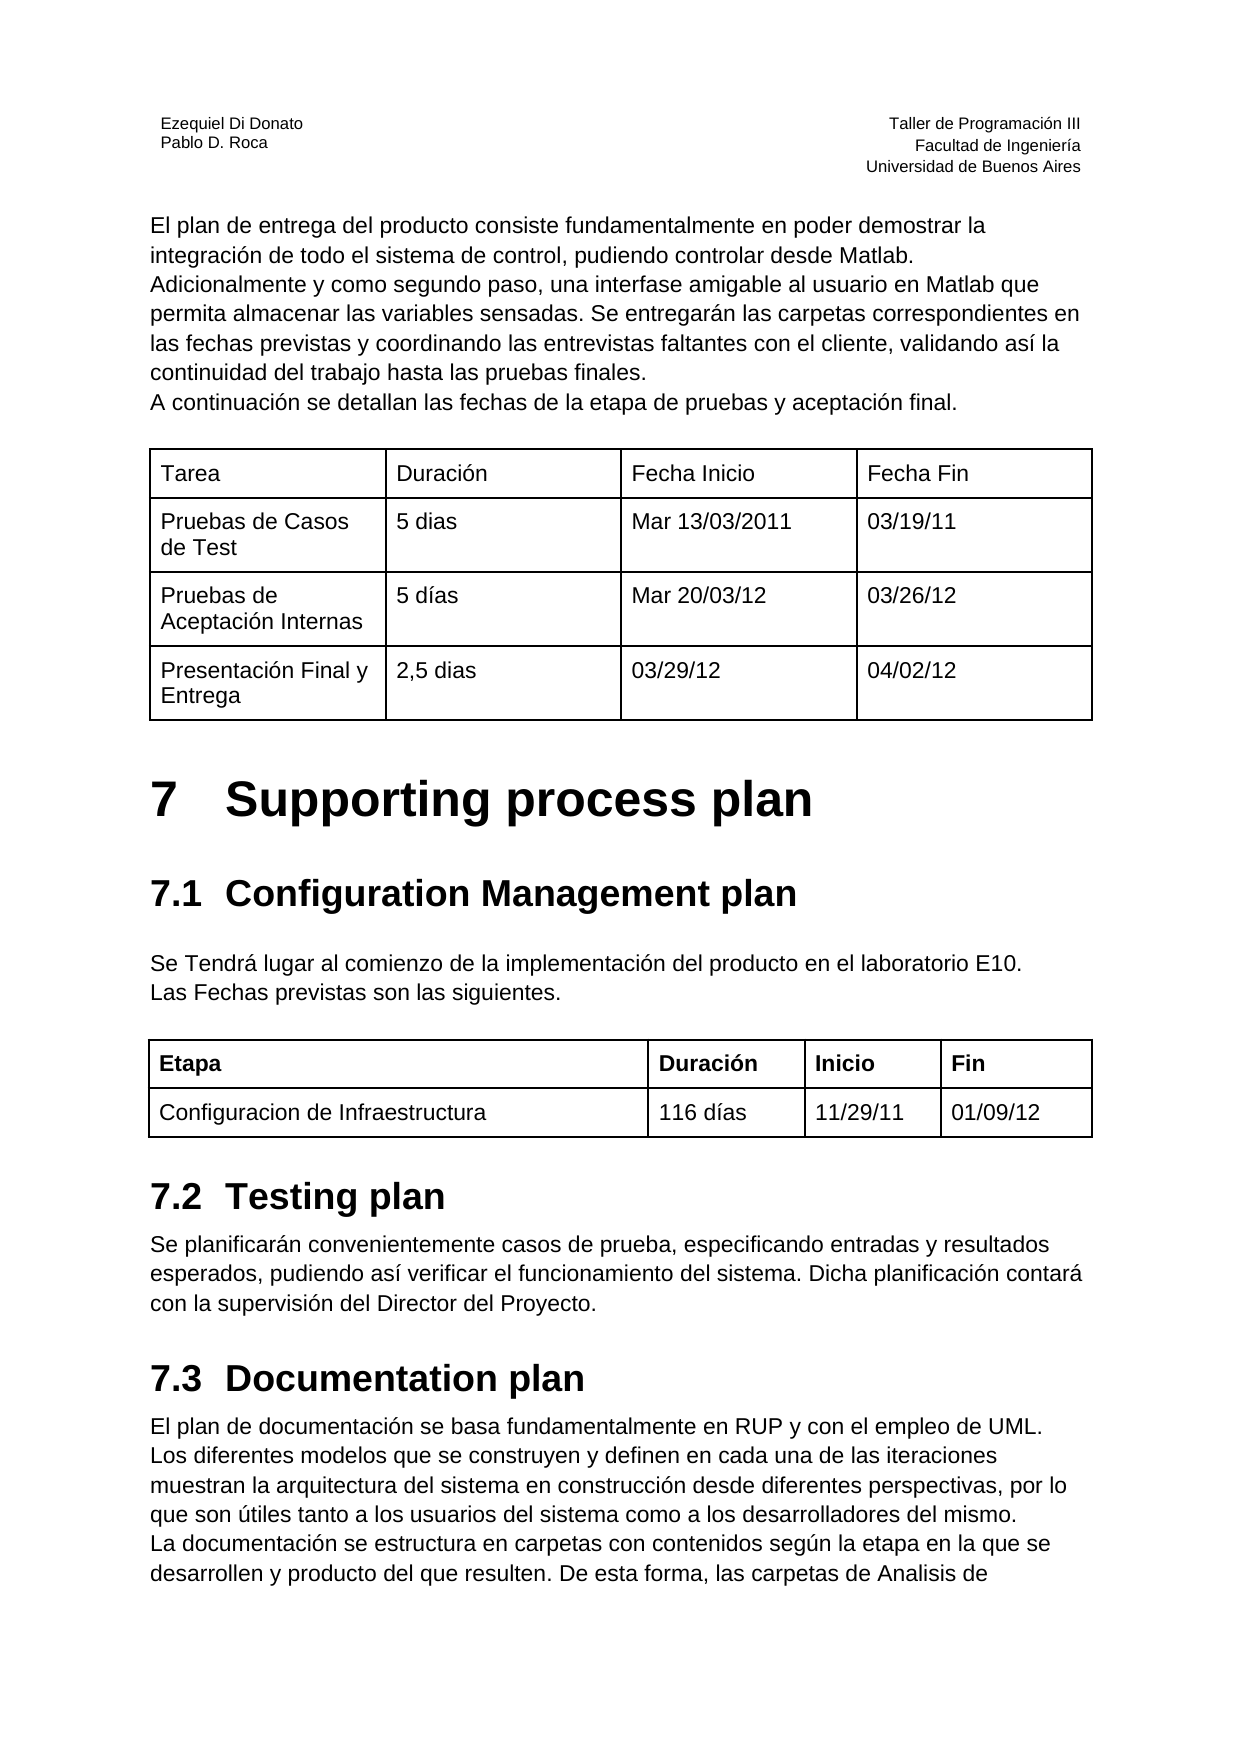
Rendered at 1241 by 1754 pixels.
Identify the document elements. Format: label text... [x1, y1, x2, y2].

table_cell Configuracion de Infraestructura [150, 1089, 647, 1136]
table_cell 2,5 dias [387, 647, 620, 719]
subtitle Las Fechas previstas son las siguientes. [150, 980, 1090, 1005]
table_cell Mar 20/03/12 [622, 573, 856, 645]
table_header Fin [942, 1041, 1091, 1087]
table_header Inicio [806, 1041, 940, 1087]
subtitle 7 Supporting process plan [150, 771, 1090, 827]
table_cell 29/03/12 [622, 647, 856, 719]
text Se planificarán convenientemente casos de prueba, especificando entradas y resultados esperados, pudiendo así verificar el funcionamiento del sistema. Dicha planificación contará con la supervisión del Director del Proyecto. [150, 1232, 1090, 1316]
text Los diferentes modelos que se construyen y definen en cada una de las iteraciones muestran la arquitectura del sistema en construcción desde diferentes perspectivas, por lo que son útiles tanto a los usuarios del sistema como a los desarrolladores del mismo. [150, 1443, 1090, 1527]
table_header Etapa [150, 1041, 647, 1087]
table_header Duración [387, 450, 620, 497]
table_header Duración [649, 1041, 804, 1087]
table_cell 26/03/12 [858, 573, 1091, 645]
table_cell Presentación Final y Entrega [151, 647, 385, 719]
text A continuación se detallan las fechas de la etapa de pruebas y aceptación final. [150, 389, 1090, 415]
text Adicionalmente y como segundo paso, una interfase amigable al usuario en Matlab que permita almacenar las variables sensadas. Se entregarán las carpetas correspondientes en las fechas previstas y coordinando las entrevistas faltantes con el cliente, validando así la continuidad del trabajo hasta las pruebas finales. [150, 272, 1090, 386]
table_cell 29/11/11 [806, 1089, 940, 1136]
table_cell Pruebas de Casos de Test [151, 499, 385, 571]
table_cell 09/01/12 [942, 1089, 1091, 1136]
table_header Fecha Inicio [622, 450, 856, 497]
text El plan de entrega del producto consiste fundamentalmente en poder demostrar la integración de todo el sistema de control, pudiendo controlar desde Matlab. [150, 213, 1090, 268]
table_cell 116 días [649, 1089, 804, 1136]
subtitle 7.1 Configuration Management plan [150, 873, 1090, 915]
table_cell 5 días [387, 573, 620, 645]
table_cell 5 dias [387, 499, 620, 571]
text El plan de documentación se basa fundamentalmente en RUP y con el empleo de UML. [150, 1414, 1090, 1439]
table_cell 02/04/12 [858, 647, 1091, 719]
table_header Tarea [151, 450, 385, 497]
subtitle Se Tendrá lugar al comienzo de la implementación del producto en el laboratorio E10. [150, 950, 1090, 976]
table_cell Pruebas de Aceptación Internas [151, 573, 385, 645]
subtitle 7.3 Documentation plan [150, 1357, 1090, 1399]
table_header Fecha Fin [858, 450, 1091, 497]
table_cell Mar 13/03/2011 [622, 499, 856, 571]
text La documentación se estructura en carpetas con contenidos según la etapa en la que se desarrollen y producto del que resulten. De esta forma, las carpetas de Analisis de [150, 1531, 1090, 1586]
table_cell 19/03/11 [858, 499, 1091, 571]
subtitle 7.2 Testing plan [150, 1175, 1090, 1217]
